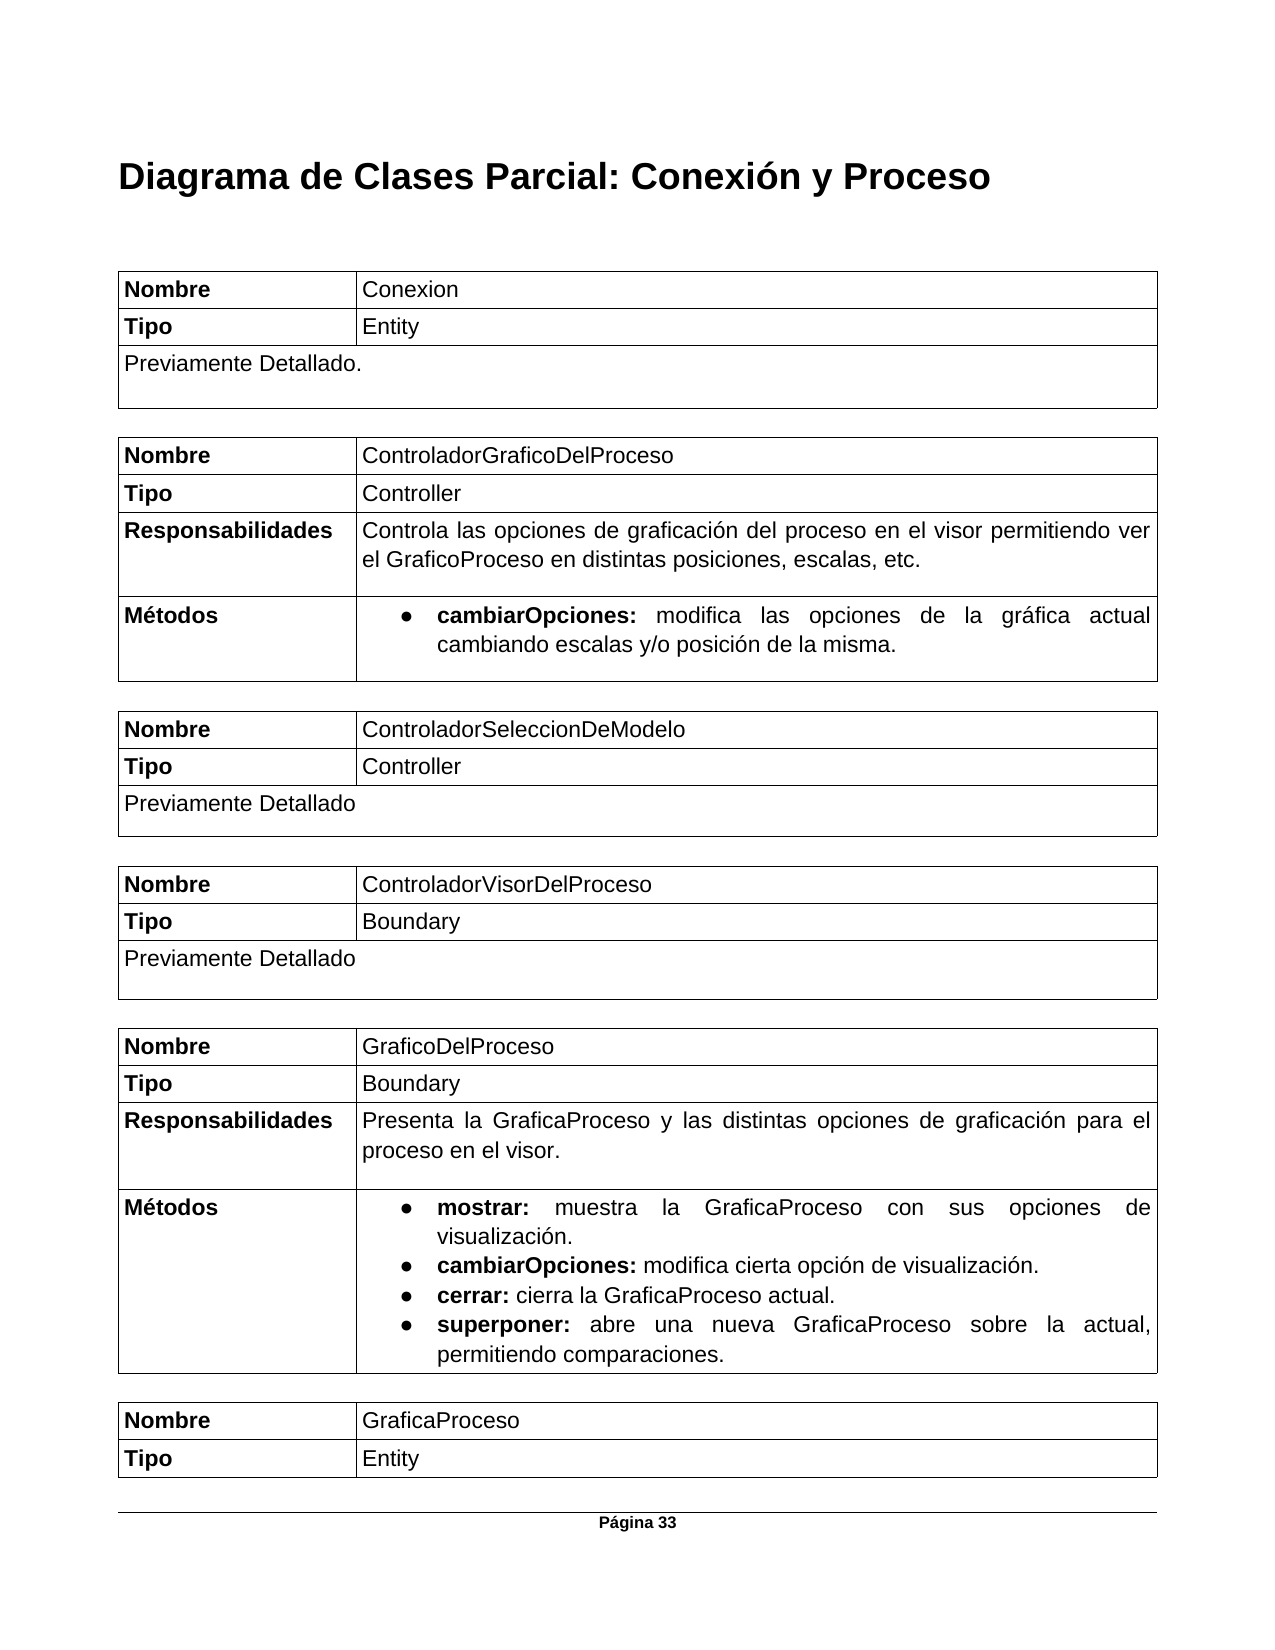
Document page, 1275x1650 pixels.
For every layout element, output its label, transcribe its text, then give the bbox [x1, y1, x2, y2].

table_cell Entity [357, 309, 1157, 345]
table_cell Responsabilidades [119, 513, 356, 596]
table_header ControladorVisorDelProceso [357, 867, 1157, 903]
table_cell Métodos [119, 597, 356, 681]
table_cell cambiarOpciones: modifica las opciones de la gráfica actual cambiando escalas y/o posición de la misma. [357, 597, 1157, 681]
table_cell Previamente Detallado. [119, 346, 1157, 408]
table_cell Tipo [119, 749, 356, 785]
table_cell Tipo [119, 1066, 356, 1102]
table_cell Boundary [357, 1066, 1157, 1102]
table_cell Tipo [119, 309, 356, 345]
table_cell Presenta la GraficaProceso y las distintas opciones de graficación para el proceso en el visor. [357, 1103, 1157, 1189]
table_cell Controller [357, 749, 1157, 785]
table_header Nombre [119, 438, 356, 474]
table_header Conexion [357, 272, 1157, 308]
table_cell Previamente Detallado [119, 786, 1157, 836]
table_cell Tipo [119, 475, 356, 512]
table_cell Responsabilidades [119, 1103, 356, 1189]
table_cell Controla las opciones de graficación del proceso en el visor permitiendo ver el GraficoProceso en distintas posiciones, escalas, etc. [357, 513, 1157, 596]
subtitle Diagrama de Clases Parcial: Conexión y Proceso [118, 156, 1157, 197]
table_header ControladorGraficoDelProceso [357, 438, 1157, 474]
table_cell Tipo [119, 1440, 356, 1477]
table_header ControladorSeleccionDeModelo [357, 712, 1157, 748]
table_header Nombre [119, 1029, 356, 1065]
table_cell Controller [357, 475, 1157, 512]
table_cell mostrar: muestra la GraficaProceso con sus opciones de visualización. cambiarOpciones: modifica cierta opción de visualización. cerrar: cierra la GraficaProceso actual. superponer: abre una nueva GraficaProceso sobre la actual, permitiendo comparaciones. [357, 1190, 1157, 1373]
table_header GraficoDelProceso [357, 1029, 1157, 1065]
table_cell Boundary [357, 904, 1157, 940]
table_cell Tipo [119, 904, 356, 940]
table_cell Previamente Detallado [119, 941, 1157, 998]
table_header Nombre [119, 272, 356, 308]
table_header GraficaProceso [357, 1403, 1157, 1439]
table_cell Métodos [119, 1190, 356, 1373]
table_cell Entity [357, 1440, 1157, 1477]
table_header Nombre [119, 1403, 356, 1439]
table_header Nombre [119, 712, 356, 748]
table_header Nombre [119, 867, 356, 903]
